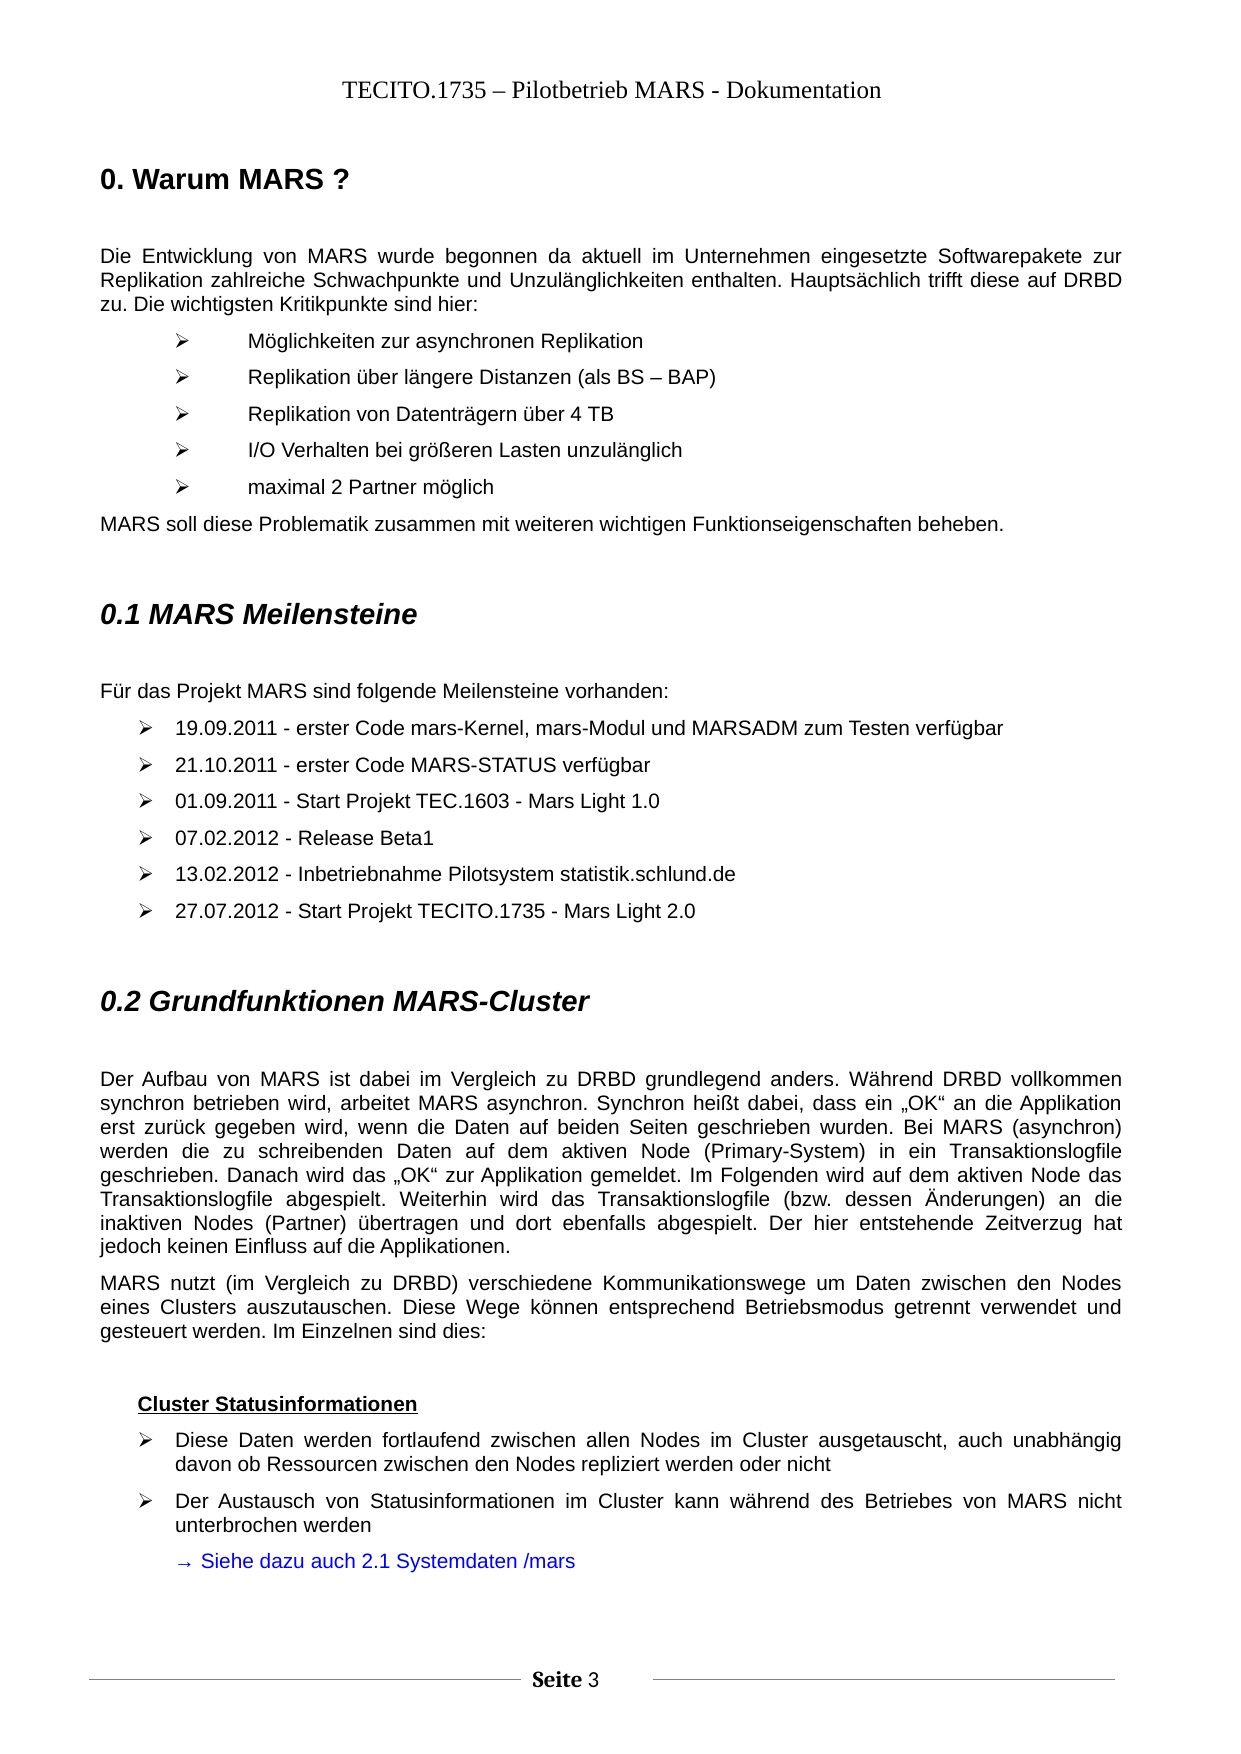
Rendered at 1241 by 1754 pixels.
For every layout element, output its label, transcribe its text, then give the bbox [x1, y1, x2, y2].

list 27.07.2012 - Start Projekt TECITO.1735 - Mars Light 2.0 [137, 899, 1123, 923]
list 19.09.2011 - erster Code mars-Kernel, mars-Modul und MARSADM zum Testen verfügbar [137, 716, 1123, 740]
list Der Austausch von Statusinformationen im Cluster kann während des Betriebes von MARS nicht unterbrochen werden [137, 1489, 1123, 1537]
list Replikation von Datenträgern über 4 TB [174, 402, 1123, 426]
list maximal 2 Partner möglich [174, 475, 1123, 499]
text MARS soll diese Problematik zusammen mit weiteren wichtigen Funktionseigenschaften beheben. [100, 511, 1123, 535]
subtitle 0.1 MARS Meilensteine [100, 597, 1123, 630]
text Für das Projekt MARS sind folgende Meilensteine vorhanden: [100, 679, 1123, 703]
list Diese Daten werden fortlaufend zwischen allen Nodes im Cluster ausgetauscht, auch unabhängig davon ob Ressourcen zwischen den Nodes repliziert werden oder nicht [137, 1428, 1123, 1476]
list 07.02.2012 - Release Beta1 [137, 826, 1123, 849]
text Der Aufbau von MARS ist dabei im Vergleich zu DRBD grundlegend anders. Während DRBD vollkommen synchron betrieben wird, arbeitet MARS asynchron. Synchron heißt dabei, dass ein „OK“ an die Applikation erst zurück gegeben wird, wenn die Daten auf beiden Seiten geschrieben wurden. Bei MARS (asynchron) werden die zu schreibenden Daten auf dem aktiven Node (Primary-System) in ein Transaktionslogfile geschrieben. Danach wird das „OK“ zur Applikation gemeldet. Im Folgenden wird auf dem aktiven Node das Transaktionslogfile abgespielt. Weiterhin wird das Transaktionslogfile (bzw. dessen Änderungen) an die inaktiven Nodes (Partner) übertragen und dort ebenfalls abgespielt. Der hier entstehende Zeitverzug hat jedoch keinen Einfluss auf die Applikationen. [100, 1067, 1123, 1258]
text Cluster Statusinformationen [100, 1392, 1123, 1416]
text Die Entwicklung von MARS wurde begonnen da aktuell im Unternehmen eingesetzte Softwarepakete zur Replikation zahlreiche Schwachpunkte und Unzulänglichkeiten enthalten. Hauptsächlich trifft diese auf DRBD zu. Die wichtigsten Kritikpunkte sind hier: [100, 244, 1123, 316]
subtitle 0.2 Grundfunktionen MARS-Cluster [100, 984, 1123, 1018]
list 01.09.2011 - Start Projekt TEC.1603 - Mars Light 1.0 [137, 789, 1123, 813]
list 13.02.2012 - Inbetriebnahme Pilotsystem statistik.schlund.de [137, 862, 1123, 886]
text → Siehe dazu auch 2.1 Systemdaten /mars [100, 1549, 1123, 1573]
text MARS nutzt (im Vergleich zu DRBD) verschiedene Kommunikationswege um Daten zwischen den Nodes eines Clusters auszutauschen. Diese Wege können entsprechend Betriebsmodus getrennt verwendet und gesteuert werden. Im Einzelnen sind dies: [100, 1271, 1123, 1343]
list Replikation über längere Distanzen (als BS – BAP) [174, 365, 1123, 389]
list Möglichkeiten zur asynchronen Replikation [174, 329, 1123, 353]
subtitle 0. Warum MARS ? [100, 162, 1123, 195]
list 21.10.2011 - erster Code MARS-STATUS verfügbar [137, 752, 1123, 776]
list I/O Verhalten bei größeren Lasten unzulänglich [174, 438, 1123, 462]
